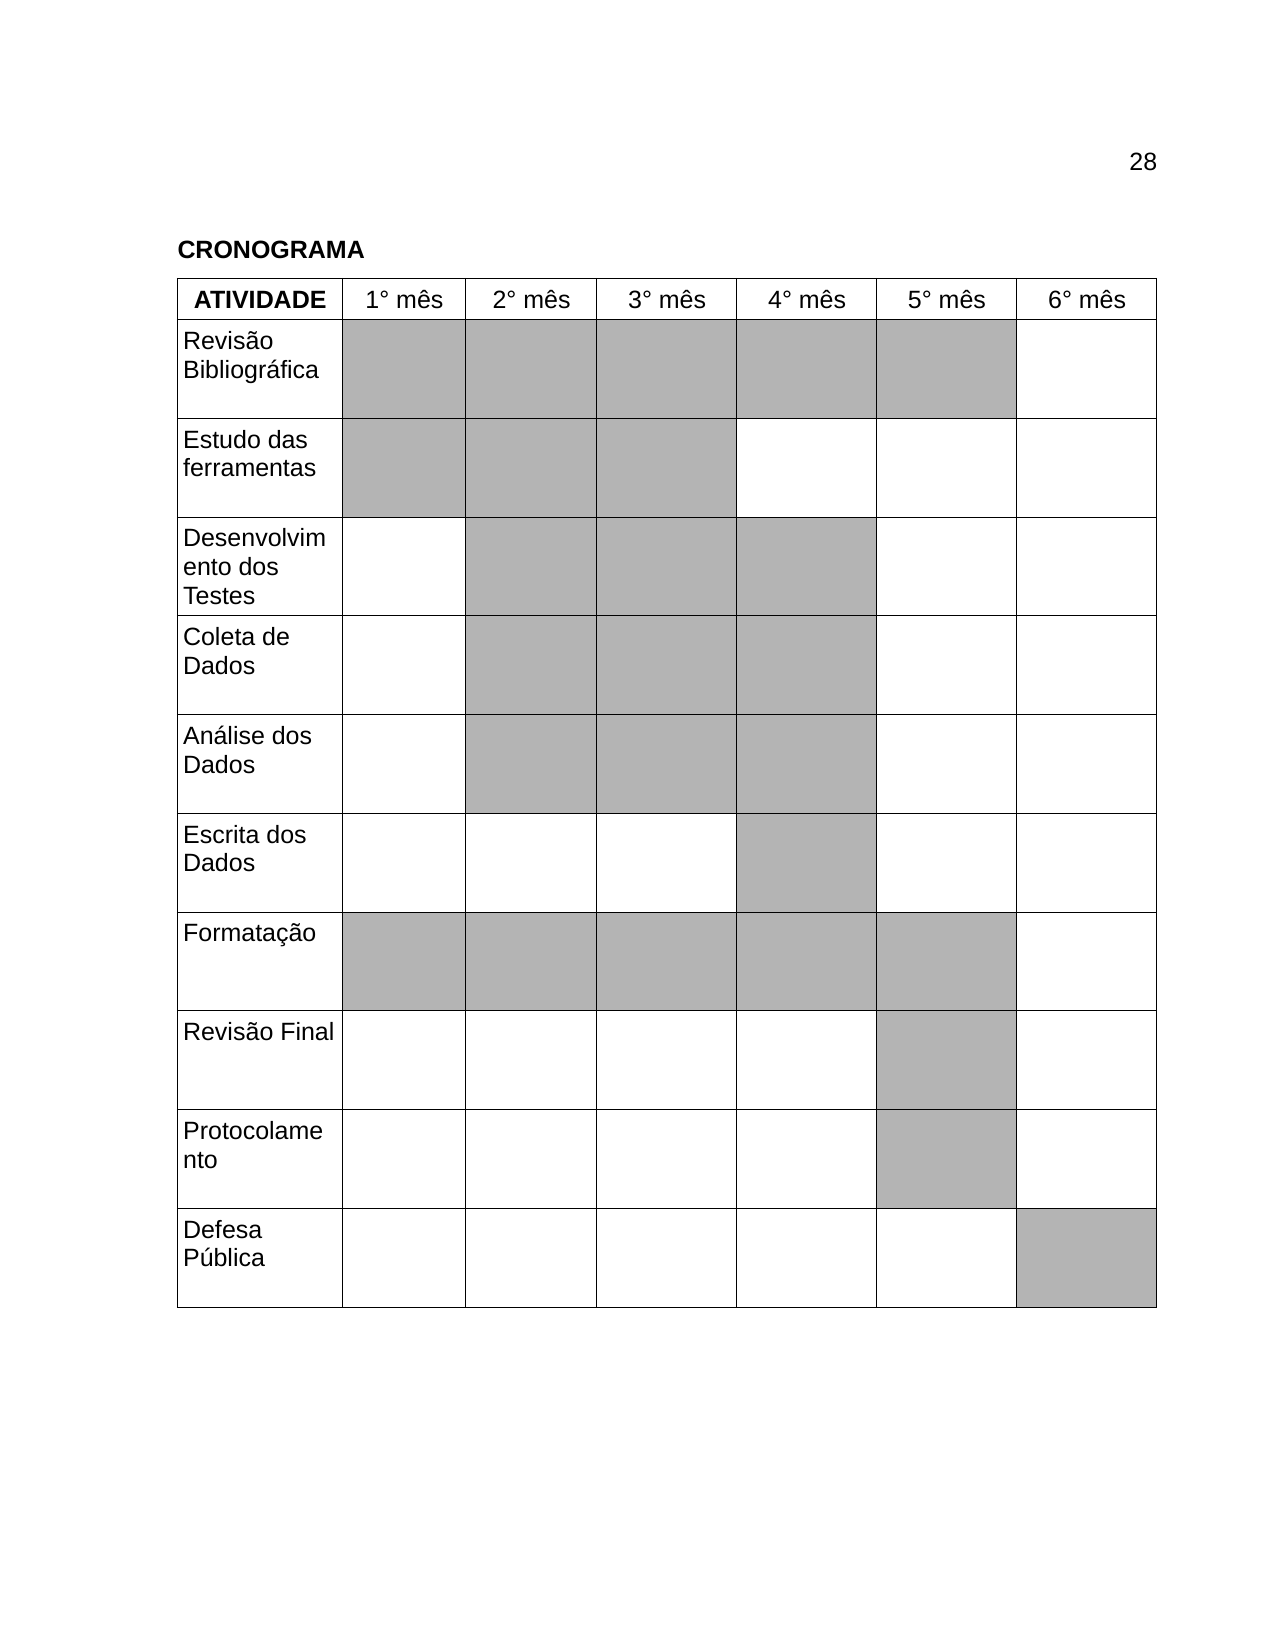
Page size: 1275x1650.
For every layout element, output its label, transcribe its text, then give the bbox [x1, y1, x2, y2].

table_cell [466, 1011, 596, 1109]
table_cell [597, 320, 736, 418]
table_cell Formatação [178, 913, 342, 1010]
table_cell [737, 518, 876, 615]
table_cell [343, 616, 465, 714]
table_cell [466, 913, 596, 1010]
table_cell [597, 715, 736, 813]
table_cell [737, 1209, 876, 1307]
table_cell [737, 1011, 876, 1109]
table_cell [1017, 1110, 1156, 1208]
table_cell [877, 814, 1016, 912]
table_cell [877, 1110, 1016, 1208]
table_cell [343, 320, 465, 418]
table_cell [877, 715, 1016, 813]
table_cell [877, 1209, 1016, 1307]
table_cell [466, 715, 596, 813]
table_cell [1017, 1011, 1156, 1109]
table_cell [343, 518, 465, 615]
table_cell [597, 1110, 736, 1208]
table_cell [466, 1110, 596, 1208]
table_cell Desenvolvimento dos Testes [178, 518, 342, 615]
table_header 3° mês [597, 279, 736, 319]
table_cell [597, 814, 736, 912]
table_cell [877, 1011, 1016, 1109]
table_cell Análise dos Dados [178, 715, 342, 813]
table_cell Estudo das ferramentas [178, 419, 342, 517]
table_cell [737, 320, 876, 418]
table_cell [466, 616, 596, 714]
table_header 5° mês [877, 279, 1016, 319]
table_cell [597, 913, 736, 1010]
table_cell [597, 1209, 736, 1307]
table_cell [466, 419, 596, 517]
table_cell [466, 1209, 596, 1307]
table_cell [877, 616, 1016, 714]
table_cell [597, 616, 736, 714]
table_cell Coleta de Dados [178, 616, 342, 714]
table_cell [343, 419, 465, 517]
table_cell [343, 715, 465, 813]
table_cell Protocolamento [178, 1110, 342, 1208]
table_cell [1017, 913, 1156, 1010]
table_cell [737, 616, 876, 714]
table_cell [737, 814, 876, 912]
table_cell Defesa Pública [178, 1209, 342, 1307]
table_header 2° mês [466, 279, 596, 319]
table_cell [1017, 419, 1156, 517]
table_cell [343, 1011, 465, 1109]
table_cell [343, 814, 465, 912]
table_cell [877, 518, 1016, 615]
table_header 4° mês [737, 279, 876, 319]
table_cell Escrita dos Dados [178, 814, 342, 912]
table_cell [343, 1110, 465, 1208]
table_cell [737, 419, 876, 517]
table_cell [877, 419, 1016, 517]
table_cell [466, 320, 596, 418]
table_cell [1017, 518, 1156, 615]
table_cell [1017, 814, 1156, 912]
table_cell [1017, 715, 1156, 813]
table_cell [1017, 320, 1156, 418]
table_cell [1017, 1209, 1156, 1307]
table_cell [343, 913, 465, 1010]
table_cell [877, 913, 1016, 1010]
table_cell [1017, 616, 1156, 714]
table_cell [737, 1110, 876, 1208]
table_cell [737, 913, 876, 1010]
table_cell [466, 518, 596, 615]
table_cell [597, 1011, 736, 1109]
table_header 1° mês [343, 279, 465, 319]
table_header 6° mês [1017, 279, 1156, 319]
table_cell [737, 715, 876, 813]
table_cell [597, 518, 736, 615]
table_header ATIVIDADE [178, 279, 342, 319]
table_cell [597, 419, 736, 517]
table_cell Revisão Final [178, 1011, 342, 1109]
subtitle CRONOGRAMA [177, 235, 1157, 263]
table_cell [877, 320, 1016, 418]
table_cell [343, 1209, 465, 1307]
table_cell Revisão Bibliográfica [178, 320, 342, 418]
table_cell [466, 814, 596, 912]
